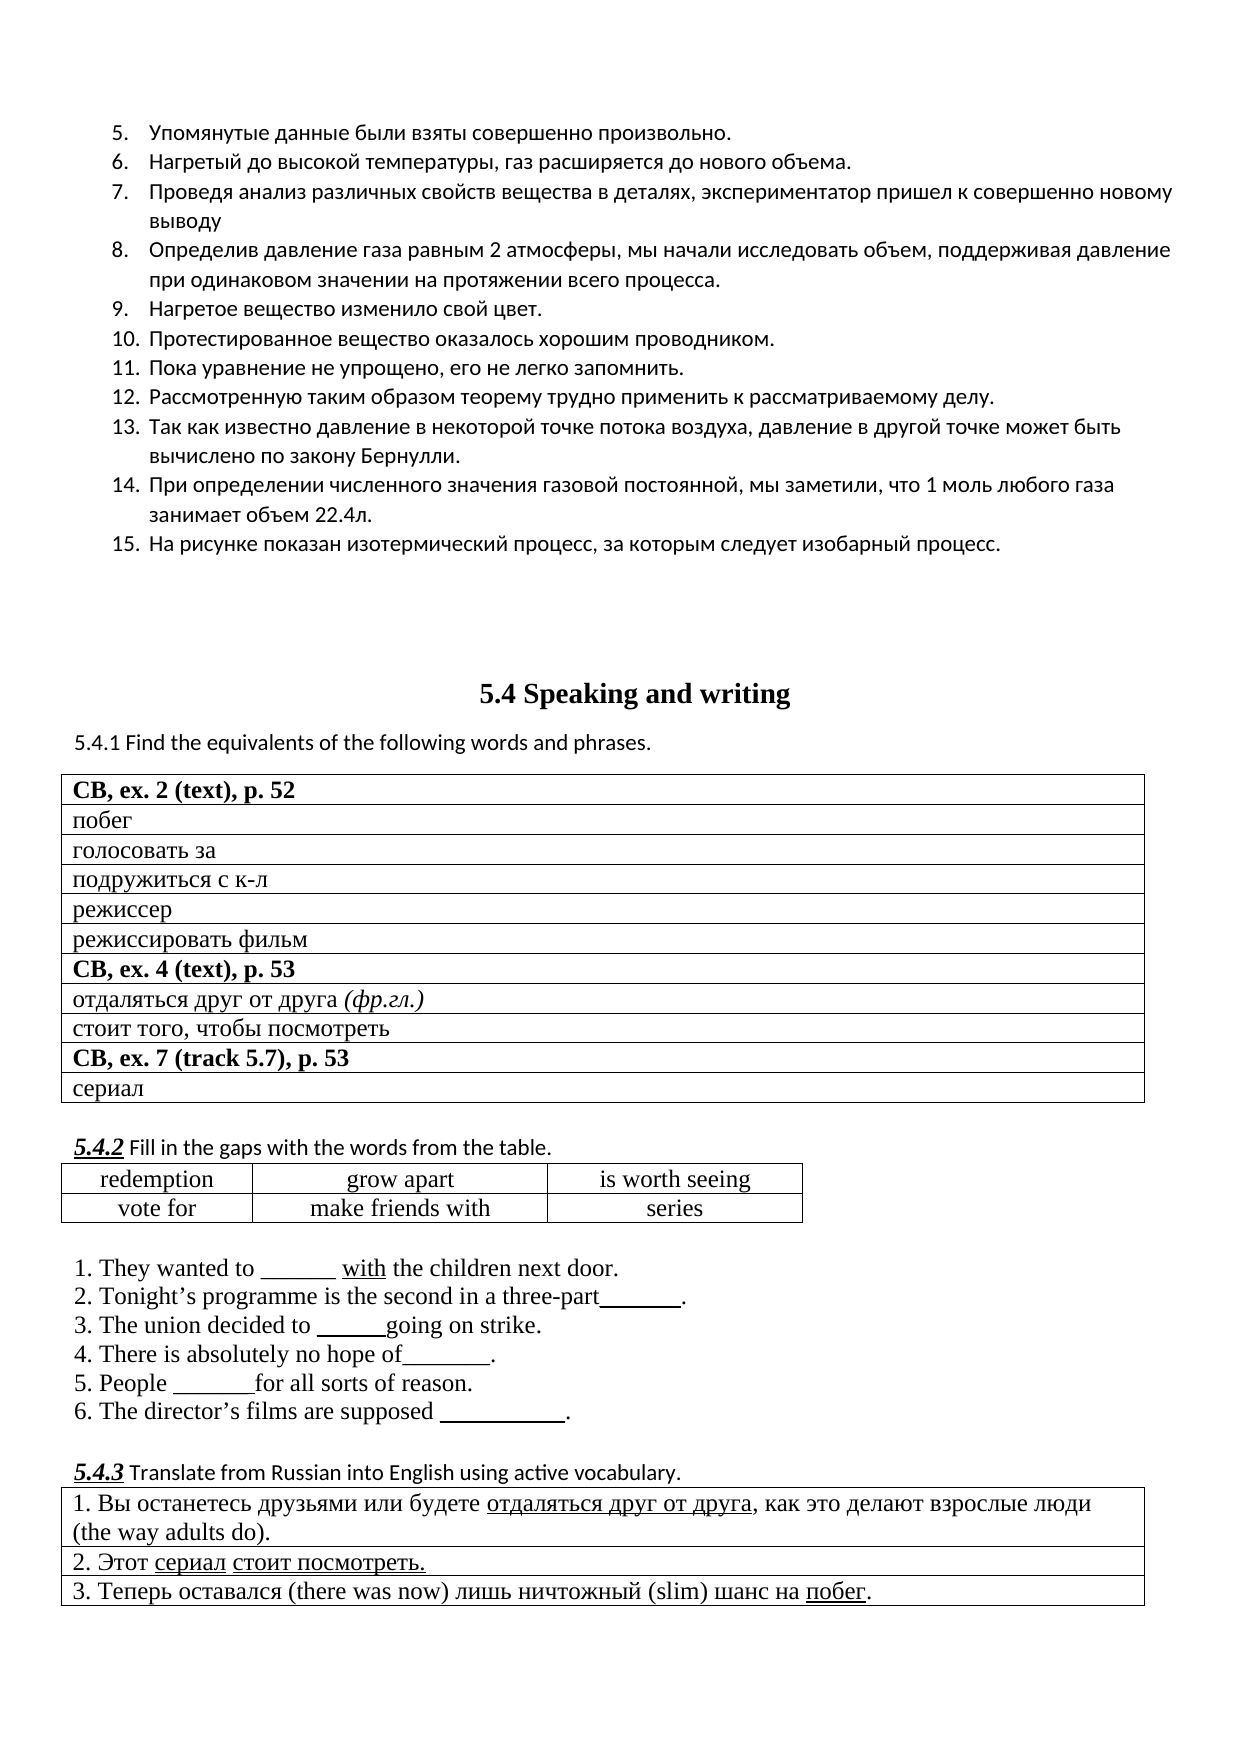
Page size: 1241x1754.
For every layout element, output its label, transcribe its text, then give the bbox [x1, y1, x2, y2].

table_header is worth seeing [548, 1164, 802, 1192]
text 5. People ______ for all sorts of reason. [74, 1368, 1196, 1396]
table_cell голосовать за [62, 835, 1144, 863]
table_cell режиссер [62, 894, 1144, 923]
list Рассмотренную таким образом теорему трудно применить к рассматриваемому делу. [111, 382, 1196, 411]
table_cell режиссировать фильм [62, 924, 1144, 953]
text 5.4 Speaking and writing [74, 676, 1196, 710]
table_cell 3. Теперь оставался (there was now) лишь ничтожный (slim) шанс на побег. [62, 1576, 1144, 1605]
table_cell отдаляться друг от друга (фр.гл.) [62, 984, 1144, 1012]
table_cell CB, ex. 7 (track 5.7), p. 53 [62, 1043, 1144, 1072]
table_cell CB, ex. 4 (text), p. 53 [62, 954, 1144, 983]
table_cell подружиться с к-л [62, 865, 1144, 893]
list Нагретый до высокой температуры, газ расширяется до нового объема. [111, 147, 1196, 176]
table_cell стоит того, чтобы посмотреть [62, 1014, 1144, 1042]
table_cell сериал [62, 1073, 1144, 1102]
text 5.4.2 Fill in the gaps with the words from the table. [74, 1132, 1196, 1161]
text 1. They wanted to ______ with the children next door. [74, 1253, 1196, 1281]
list Так как известно давление в некоторой точке потока воздуха, давление в другой точке может быть вычислено по закону Бернулли. [111, 412, 1196, 469]
table_cell vote for [62, 1194, 252, 1222]
text 5.4.1 Find the equivalents of the following words and phrases. [74, 728, 1196, 756]
table_cell make friends with [253, 1194, 547, 1222]
text 5.4.3 Translate from Russian into English using active vocabulary. [74, 1457, 1196, 1486]
text 4. There is absolutely no hope of_______. [74, 1339, 1196, 1368]
text 6. The director’s films are supposed __________. [74, 1396, 1196, 1425]
list На рисунке показан изотермический процесс, за которым следует изобарный процесс. [111, 529, 1196, 557]
list Упомянутые данные были взяты совершенно произвольно. [111, 118, 1196, 146]
text 3. The union decided to _____ going on strike. [74, 1310, 1196, 1339]
list При определении численного значения газовой постоянной, мы заметили, что 1 моль любого газа занимает объем 22.4л. [111, 471, 1196, 528]
table_header redemption [62, 1164, 252, 1192]
text 2. Tonight’s programme is the second in a three-part______ . [74, 1281, 1196, 1310]
table_header 1. Вы останетесь друзьями или будете отдаляться друг от друга, как это делают взрослые люди (the way adults do). [62, 1488, 1144, 1546]
table_cell побег [62, 805, 1144, 834]
list Пока уравнение не упрощено, его не легко запомнить. [111, 353, 1196, 381]
table_header CB, ex. 2 (text), p. 52 [62, 775, 1144, 804]
table_cell series [548, 1194, 802, 1222]
list Проведя анализ различных свойств вещества в деталях, экспериментатор пришел к совершенно новому выводу [111, 177, 1196, 234]
table_header grow apart [253, 1164, 547, 1192]
table_cell 2. Этот сериал стоит посмотреть. [62, 1547, 1144, 1575]
list Определив давление газа равным 2 атмосферы, мы начали исследовать объем, поддерживая давление при одинаковом значении на протяжении всего процесса. [111, 236, 1196, 293]
list Нагретое вещество изменило свой цвет. [111, 294, 1196, 322]
list Протестированное вещество оказалось хорошим проводником. [111, 324, 1196, 352]
